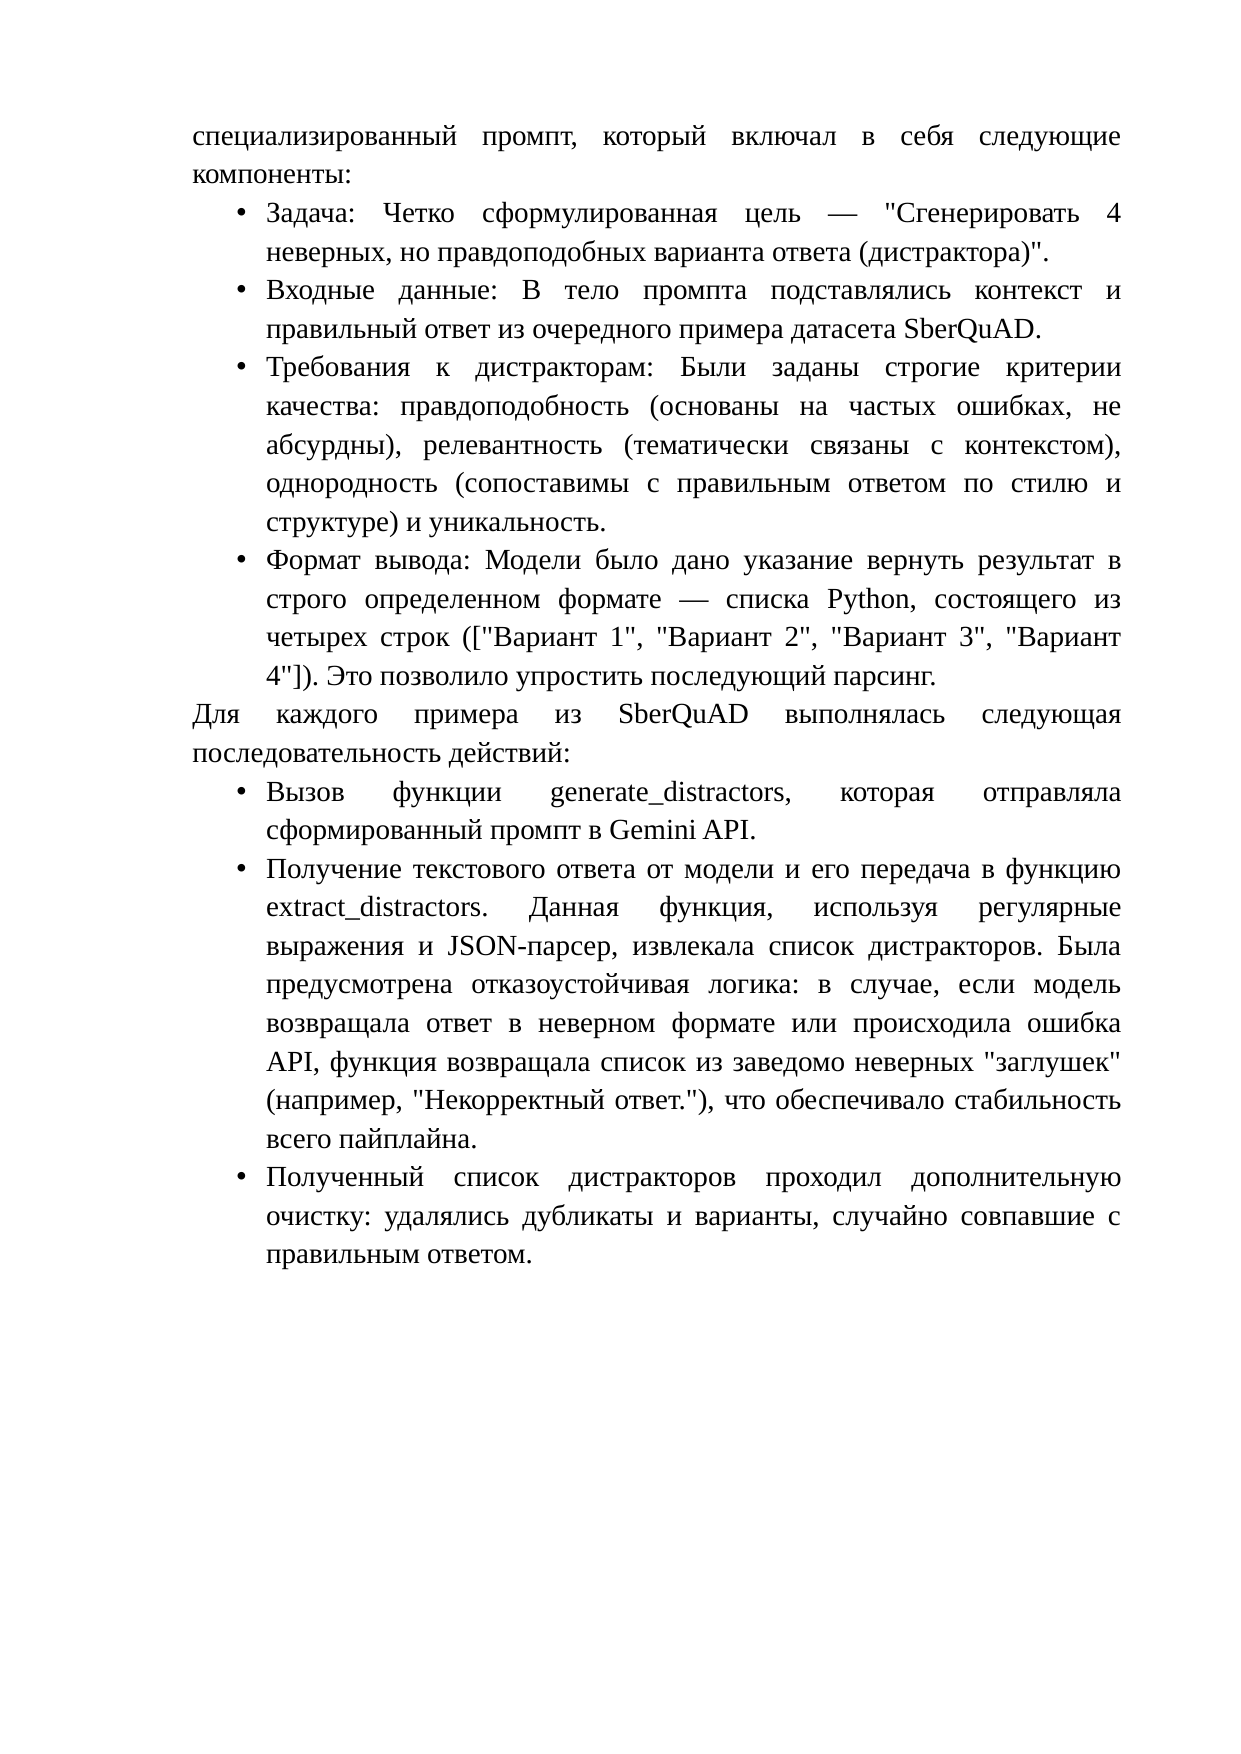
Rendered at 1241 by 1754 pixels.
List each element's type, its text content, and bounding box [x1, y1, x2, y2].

list Требования к дистракторам: Были заданы строгие критерии качества: правдоподобность (основаны на частых ошибках, не абсурдны), релевантность (тематически связаны с контекстом), однородность (сопоставимы с правильным ответом по стилю и структуре) и уникальность. [236, 349, 1122, 537]
list Задача: Четко сформулированная цель — "Сгенерировать 4 неверных, но правдоподобных варианта ответа (дистрактора)". [236, 195, 1122, 267]
list Полученный список дистракторов проходил дополнительную очистку: удалялись дубликаты и варианты, случайно совпавшие с правильным ответом. [236, 1159, 1122, 1270]
list Для каждого примера из SberQuAD выполнялась следующая последовательность действий: [162, 697, 1122, 769]
list Вызов функции generate_distractors, которая отправляла сформированный промпт в Gemini API. [236, 774, 1122, 846]
list Формат вывода: Модели было дано указание вернуть результат в строго определенном формате — списка Python, состоящего из четырех строк (["Вариант 1", "Вариант 2", "Вариант 3", "Вариант 4"]). Это позволило упростить последующий парсинг. [236, 542, 1122, 692]
list Входные данные: В тело промпта подставлялись контекст и правильный ответ из очередного примера датасета SberQuAD. [236, 272, 1122, 344]
list Получение текстового ответа от модели и его передача в функцию extract_distractors. Данная функция, используя регулярные выражения и JSON-парсер, извлекала список дистракторов. Была предусмотрена отказоустойчивая логика: в случае, если модель возвращала ответ в неверном формате или происходила ошибка API, функция возвращала список из заведомо неверных "заглушек" (например, "Некорректный ответ."), что обеспечивало стабильность всего пайплайна. [236, 851, 1122, 1154]
list специализированный промпт, который включал в себя следующие компоненты: [162, 118, 1122, 190]
